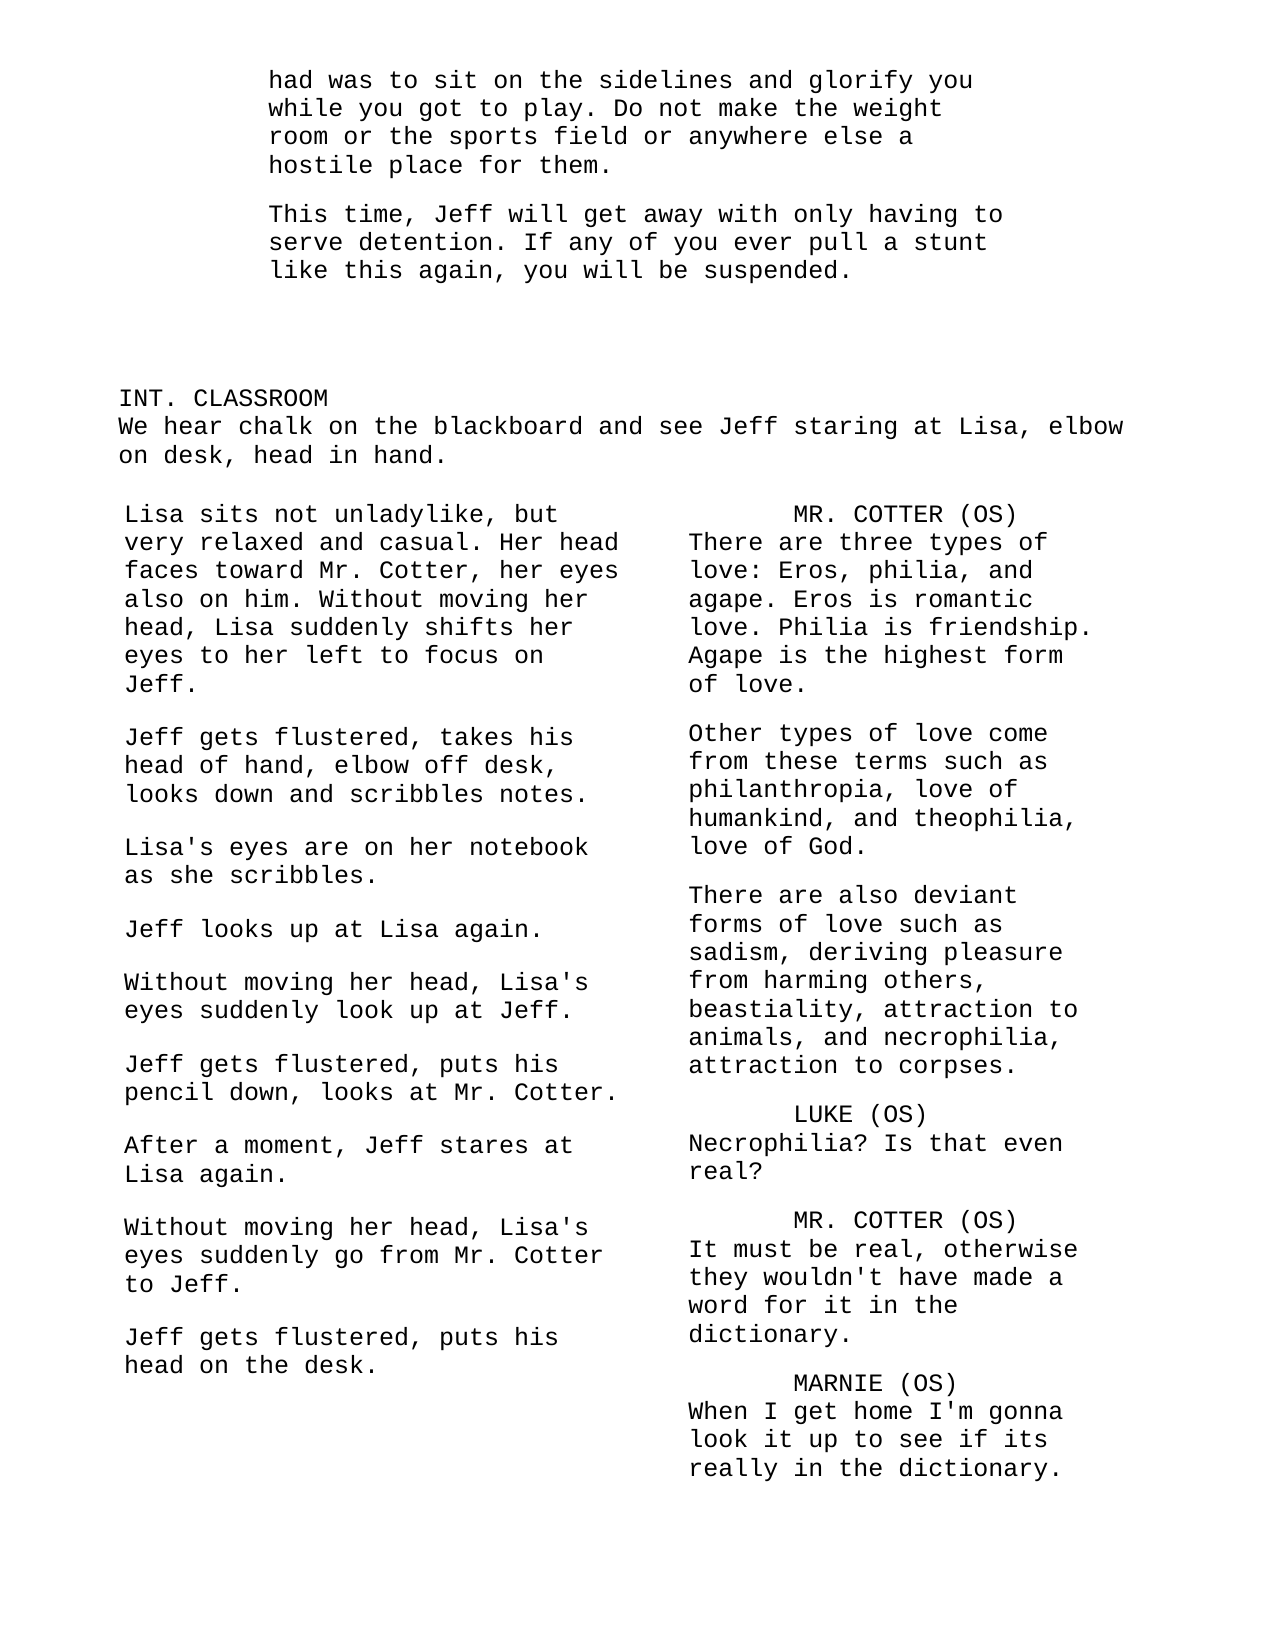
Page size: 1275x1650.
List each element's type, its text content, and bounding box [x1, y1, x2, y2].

table_header MR. COTTER (OS) There are three types of love: Eros, philia, and agape. Eros is romantic love. Philia is friendship. Agape is the highest form of love. Other types of love come from these terms such as philanthropia, love of humankind, and theophilia, love of God. There are also deviant forms of love such as sadism, deriving pleasure from harming others, beastiality, attraction to animals, and necrophilia, attraction to corpses. LUKE (OS) Necrophilia? Is that even real? MR. COTTER (OS) It must be real, otherwise they wouldn't have made a word for it in the dictionary. MARNIE (OS) When I get home I'm gonna look it up to see if its really in the dictionary. [638, 496, 1157, 1510]
text We hear chalk on the blackboard and see Jeff staring at Lisa, elbow on desk, head in hand. [118, 414, 1157, 471]
text had was to sit on the sidelines and glorify you while you got to play. Do not make the weight room or the sports field or anywhere else a hostile place for them. [268, 67, 1007, 181]
text This time, Jeff will get away with only having to serve detention. If any of you ever pull a stunt like this again, you will be suspended. [268, 201, 1007, 286]
table_header Lisa sits not unladylike, but very relaxed and casual. Her head faces toward Mr. Cotter, her eyes also on him. Without moving her head, Lisa suddenly shifts her eyes to her left to focus on Jeff. Jeff gets flustered, takes his head of hand, elbow off desk, looks down and scribbles notes. Lisa's eyes are on her notebook as she scribbles. Jeff looks up at Lisa again. Without moving her head, Lisa's eyes suddenly look up at Jeff. Jeff gets flustered, puts his pencil down, looks at Mr. Cotter. After a moment, Jeff stares at Lisa again. Without moving her head, Lisa's eyes suddenly go from Mr. Cotter to Jeff. Jeff gets flustered, puts his head on the desk. [118, 496, 637, 1510]
subtitle INT. CLASSROOM [118, 386, 1157, 414]
